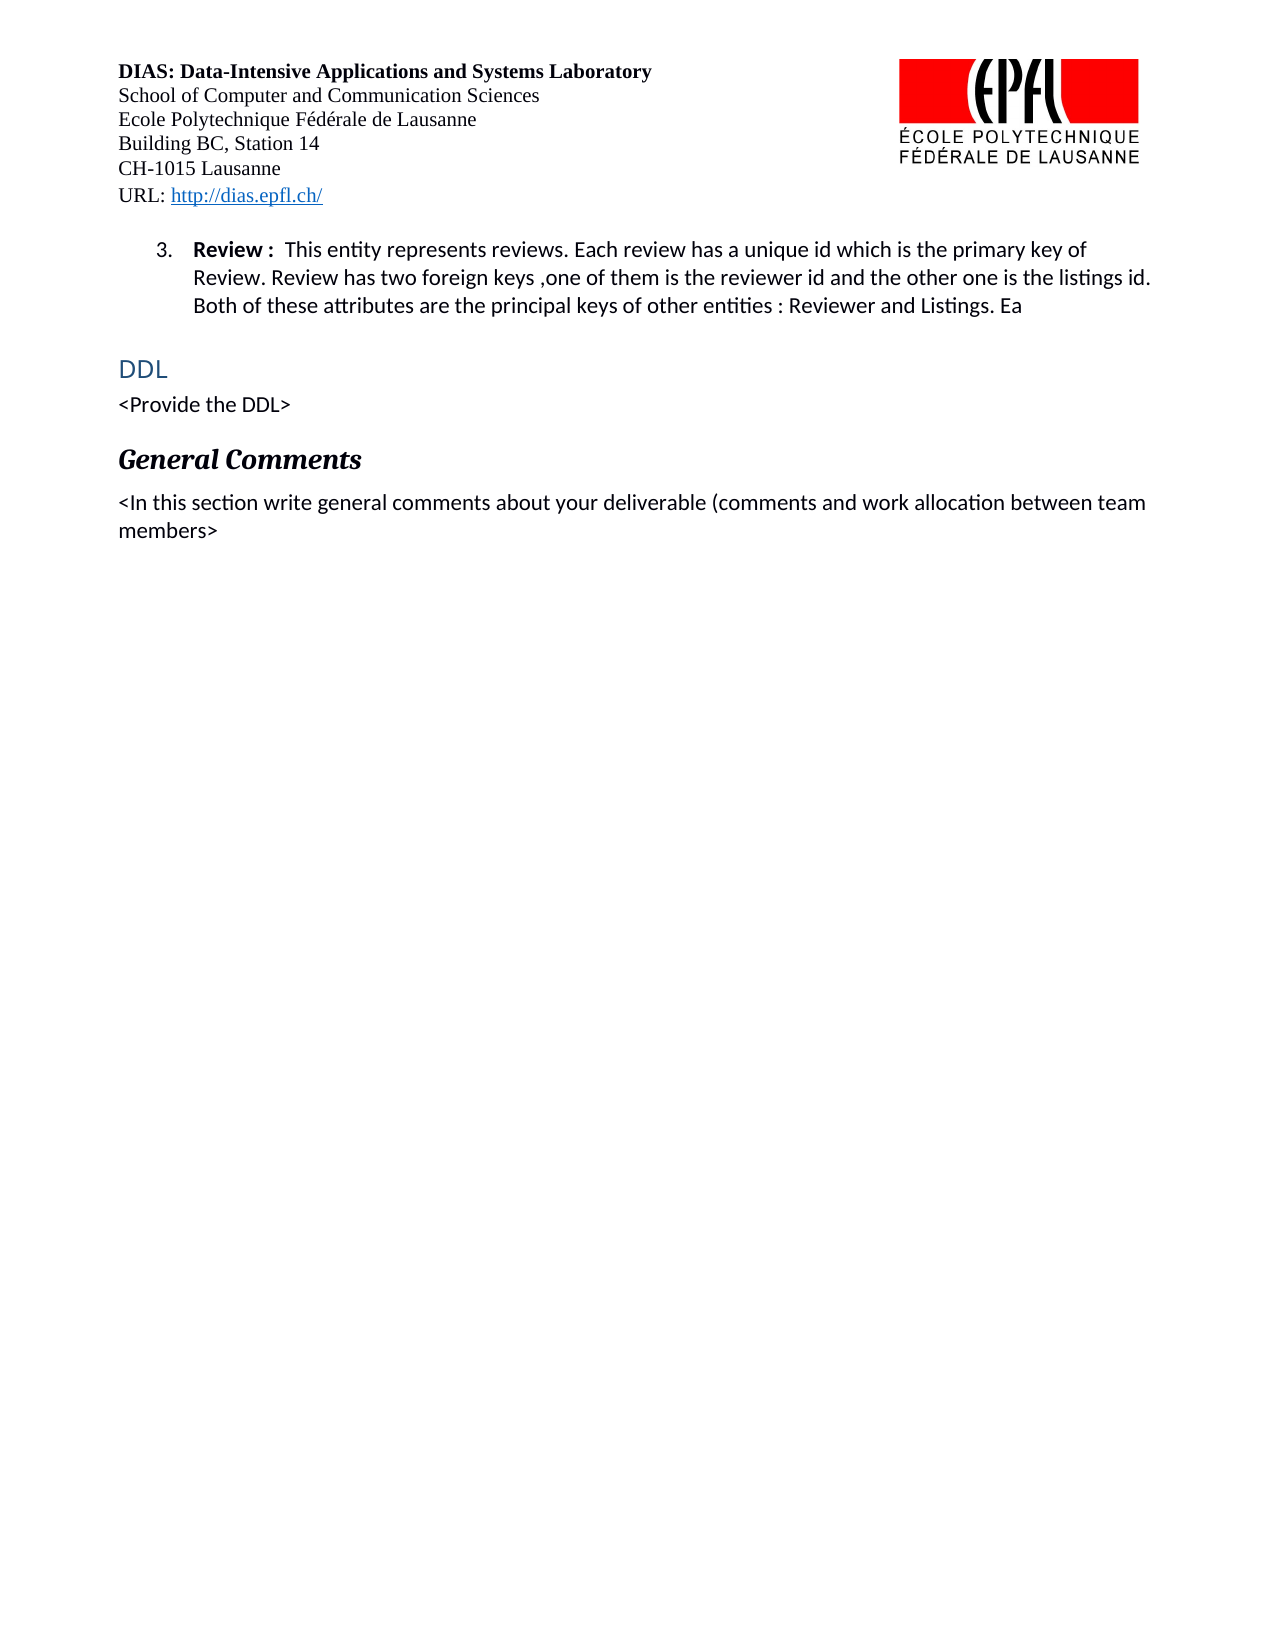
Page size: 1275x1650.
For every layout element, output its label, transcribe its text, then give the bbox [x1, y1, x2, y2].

text <In this section write general comments about your deliverable (comments and work allocation between team members> [118, 488, 1157, 544]
picture [899, 59, 1140, 167]
list Review : This entity represents reviews. Each review has a unique id which is the primary key of Review. Review has two foreign keys ,one of them is the reviewer id and the other one is the listings id. Both of these attributes are the principal keys of other entities : Reviewer and Listings. Ea [156, 235, 1157, 319]
subtitle DDL [118, 351, 1157, 385]
text <Provide the DDL> [118, 391, 1157, 418]
subtitle General Comments [118, 443, 1157, 477]
